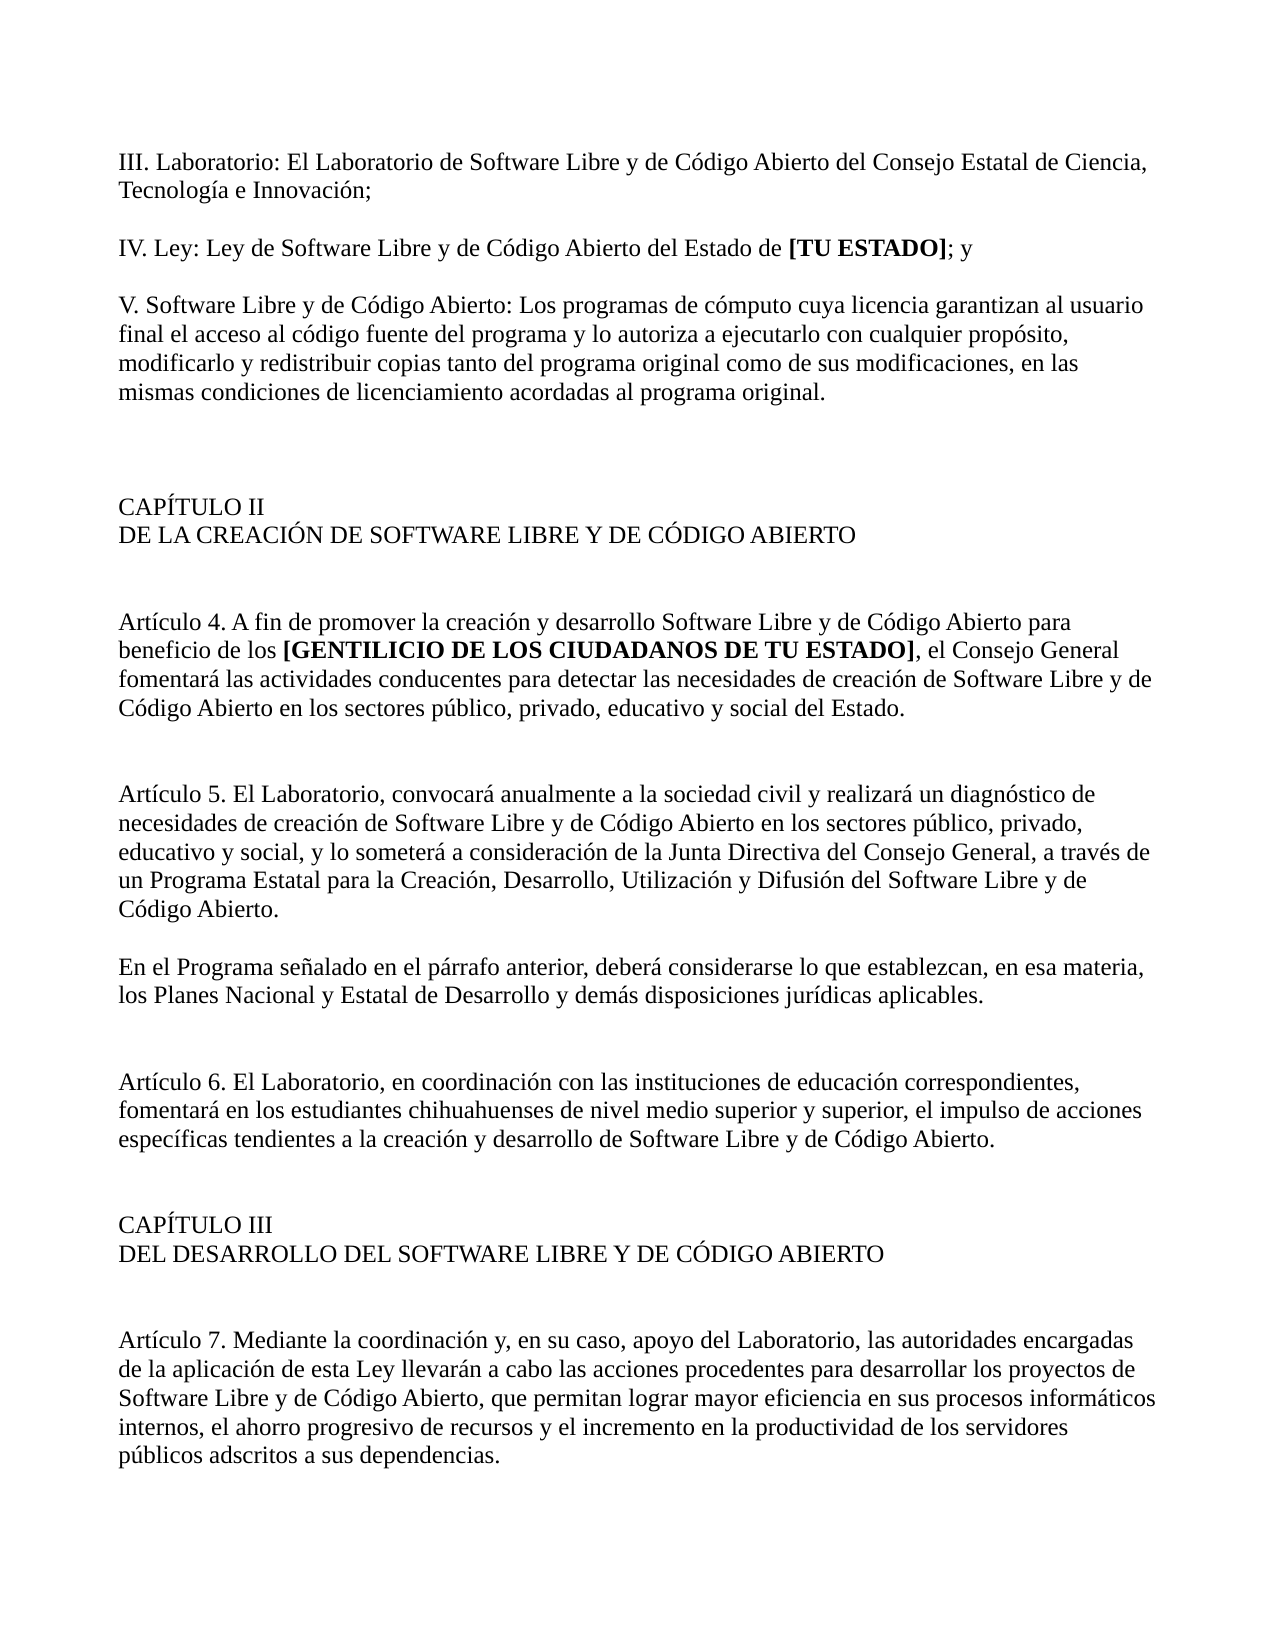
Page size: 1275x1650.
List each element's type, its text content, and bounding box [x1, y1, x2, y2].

text Artículo 5. El Laboratorio, convocará anualmente a la sociedad civil y realizará un diagnóstico de necesidades de creación de Software Libre y de Código Abierto en los sectores público, privado, educativo y social, y lo someterá a consideración de la Junta Directiva del Consejo General, a través de un Programa Estatal para la Creación, Desarrollo, Utilización y Difusión del Software Libre y de Código Abierto. [118, 779, 1157, 923]
text Artículo 7. Mediante la coordinación y, en su caso, apoyo del Laboratorio, las autoridades encargadas de la aplicación de esta Ley llevarán a cabo las acciones procedentes para desarrollar los proyectos de Software Libre y de Código Abierto, que permitan lograr mayor eficiencia en sus procesos informáticos internos, el ahorro progresivo de recursos y el incremento en la productividad de los servidores públicos adscritos a sus dependencias. [118, 1326, 1157, 1469]
text CAPÍTULO II [118, 492, 1157, 521]
text V. Software Libre y de Código Abierto: Los programas de cómputo cuya licencia garantizan al usuario final el acceso al código fuente del programa y lo autoriza a ejecutarlo con cualquier propósito, modificarlo y redistribuir copias tanto del programa original como de sus modificaciones, en las mismas condiciones de licenciamiento acordadas al programa original. [118, 291, 1157, 406]
text Artículo 4. A fin de promover la creación y desarrollo Software Libre y de Código Abierto para beneficio de los [GENTILICIO DE LOS CIUDADANOS DE TU ESTADO], el Consejo General fomentará las actividades conducentes para detectar las necesidades de creación de Software Libre y de Código Abierto en los sectores público, privado, educativo y social del Estado. [118, 607, 1157, 722]
text En el Programa señalado en el párrafo anterior, deberá considerarse lo que establezcan, en esa materia, los Planes Nacional y Estatal de Desarrollo y demás disposiciones jurídicas aplicables. [118, 952, 1157, 1009]
text IV. Ley: Ley de Software Libre y de Código Abierto del Estado de [TU ESTADO]; y [118, 233, 1157, 262]
text DE LA CREACIÓN DE SOFTWARE LIBRE Y DE CÓDIGO ABIERTO [118, 521, 1157, 549]
text III. Laboratorio: El Laboratorio de Software Libre y de Código Abierto del Consejo Estatal de Ciencia, Tecnología e Innovación; [118, 147, 1157, 204]
text CAPÍTULO III [118, 1211, 1157, 1239]
text Artículo 6. El Laboratorio, en coordinación con las instituciones de educación correspondientes, fomentará en los estudiantes chihuahuenses de nivel medio superior y superior, el impulso de acciones específicas tendientes a la creación y desarrollo de Software Libre y de Código Abierto. [118, 1067, 1157, 1153]
text DEL DESARROLLO DEL SOFTWARE LIBRE Y DE CÓDIGO ABIERTO [118, 1239, 1157, 1268]
